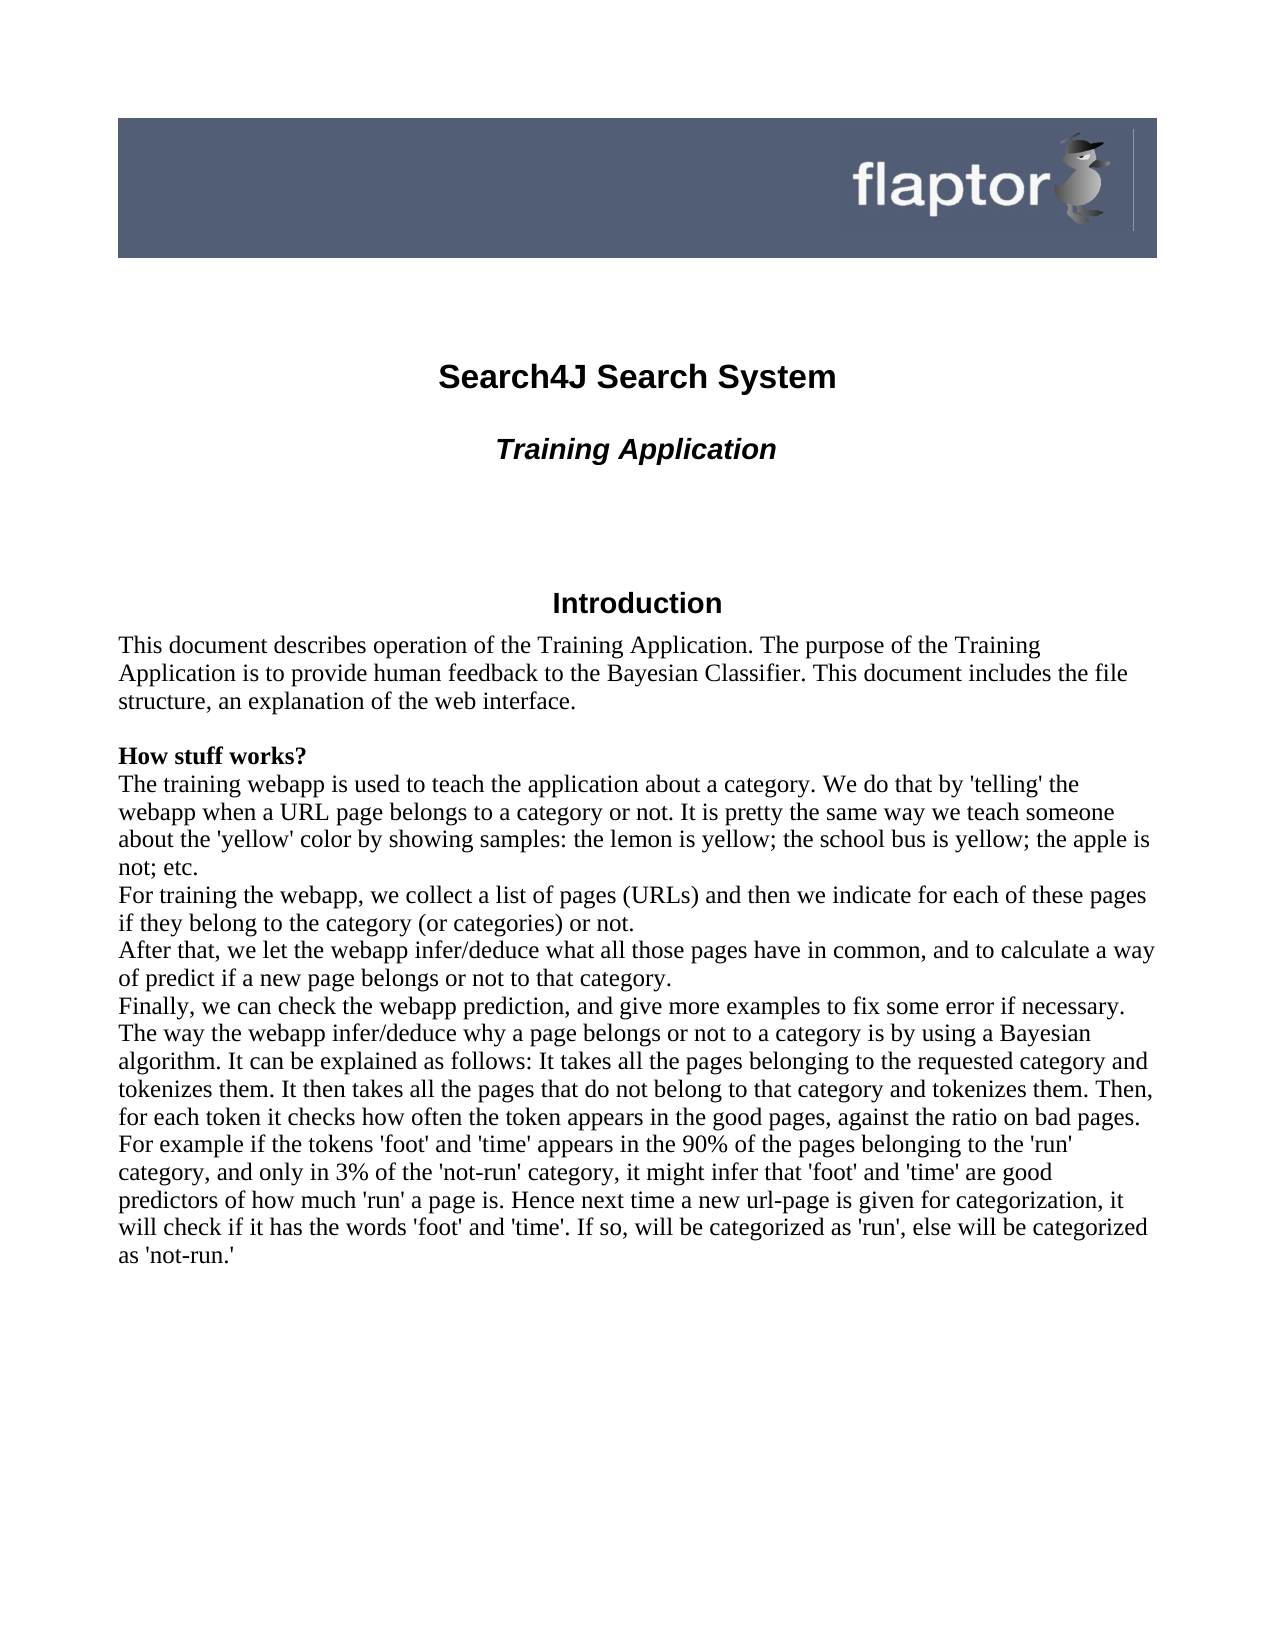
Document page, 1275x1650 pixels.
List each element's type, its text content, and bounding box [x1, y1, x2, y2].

text For example if the tokens 'foot' and 'time' appears in the 90% of the pages belonging to the 'run' category, and only in 3% of the 'not-run' category, it might infer that 'foot' and 'time' are good predictors of how much 'run' a page is. Hence next time a new url-page is given for categorization, it will check if it has the words 'foot' and 'time'. If so, will be categorized as 'run', else will be categorized as 'not-run.' [118, 1130, 1157, 1269]
subtitle Introduction [118, 587, 1157, 619]
text How stuff works? [118, 742, 1157, 770]
text The training webapp is used to teach the application about a category. We do that by 'telling' the webapp when a URL page belongs to a category or not. It is pretty the same way we teach someone about the 'yellow' color by showing samples: the lemon is yellow; the school bus is yellow; the apple is not; etc. [118, 770, 1157, 881]
text For training the webapp, we collect a list of pages (URLs) and then we indicate for each of these pages if they belong to the category (or categories) or not. [118, 881, 1157, 936]
text Finally, we can check the webapp prediction, and give more examples to fix some error if necessary. [118, 992, 1157, 1019]
subtitle Search4J Search System [118, 358, 1157, 396]
subtitle Training Application [118, 433, 1157, 466]
text After that, we let the webapp infer/deduce what all those pages have in common, and to calculate a way of predict if a new page belongs or not to that category. [118, 936, 1157, 992]
table_header [118, 118, 1157, 258]
text This document describes operation of the Training Application. The purpose of the Training Application is to provide human feedback to the Bayesian Classifier. This document includes the file structure, an explanation of the web interface. [118, 632, 1157, 715]
text The way the webapp infer/deduce why a page belongs or not to a category is by using a Bayesian algorithm. It can be explained as follows: It takes all the pages belonging to the requested category and tokenizes them. It then takes all the pages that do not belong to that category and tokenizes them. Then, for each token it checks how often the token appears in the good pages, against the ratio on bad pages. [118, 1019, 1157, 1130]
picture [839, 128, 1134, 231]
